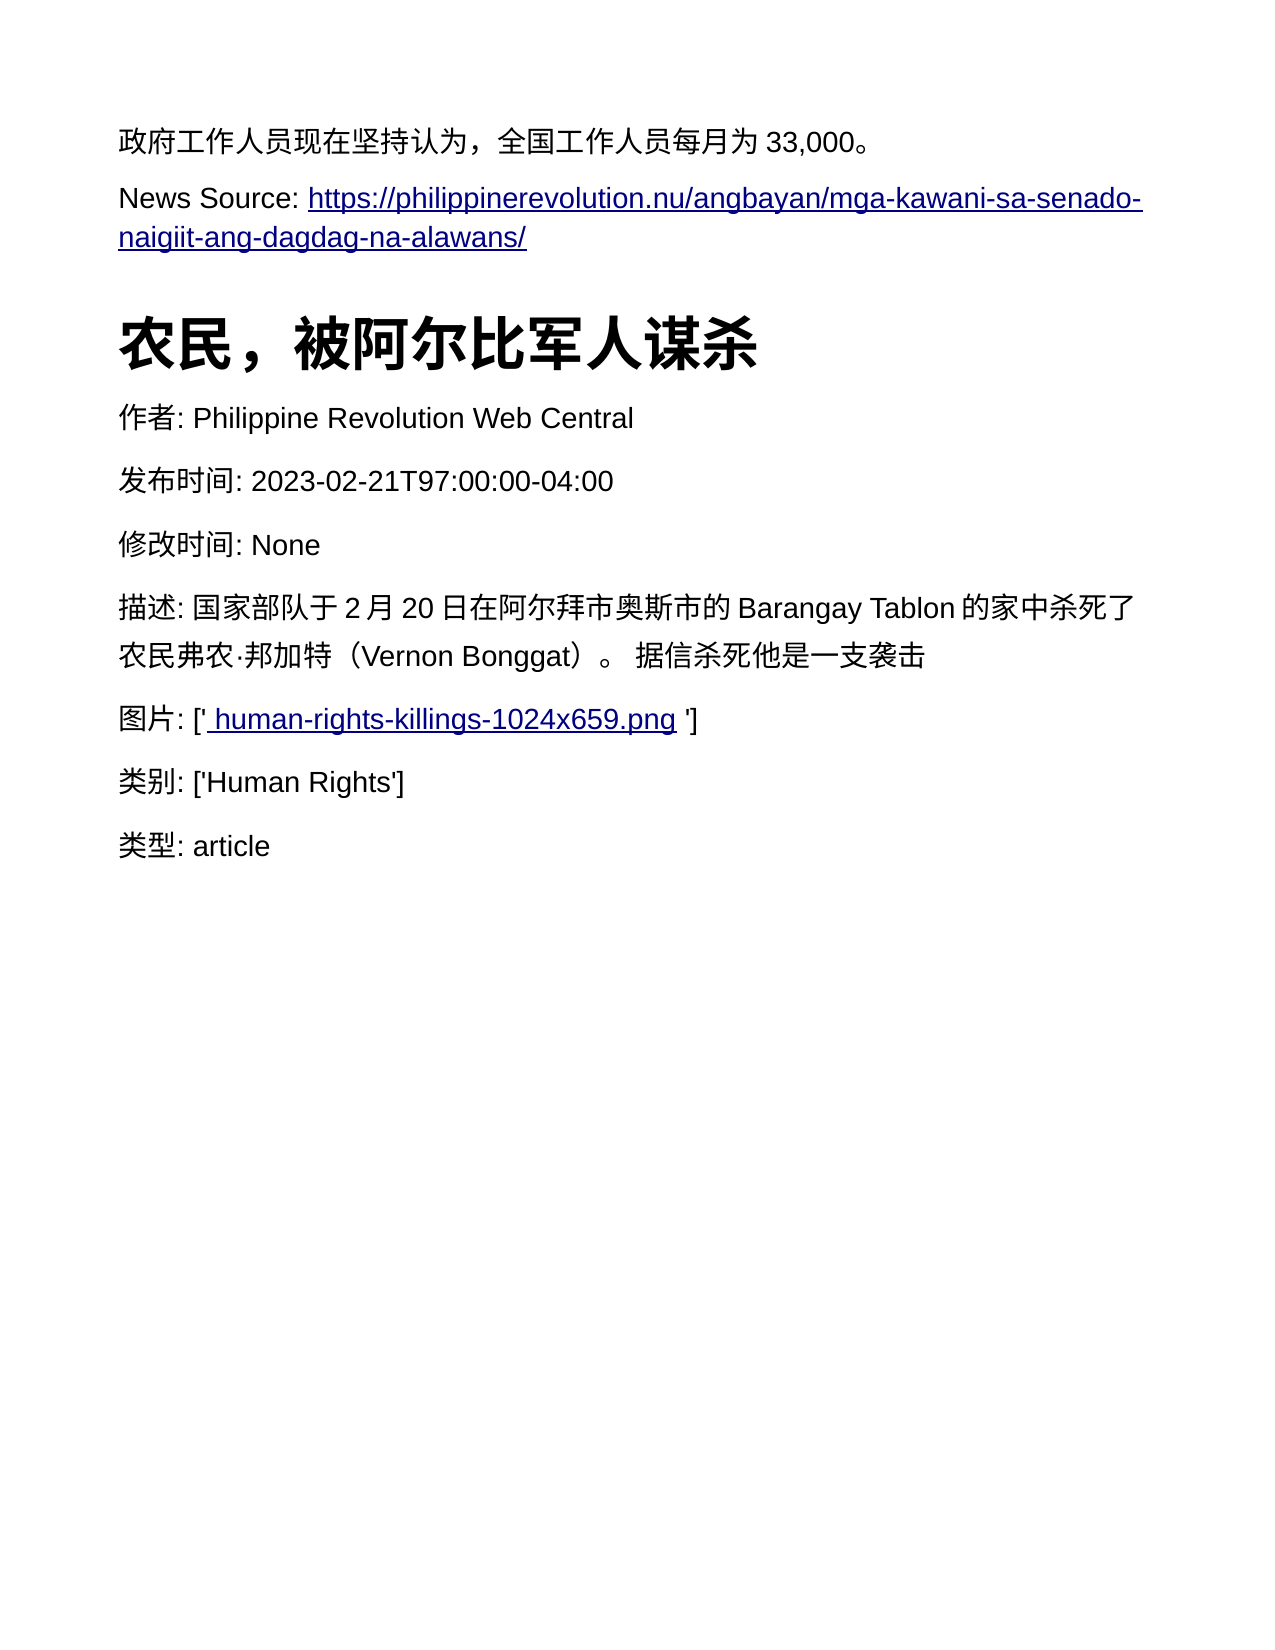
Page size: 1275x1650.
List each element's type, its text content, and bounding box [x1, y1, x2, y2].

text 描述: 国家部队于2月20日在阿尔拜市奥斯市的Barangay Tablon的家中杀死了农民弗农·邦加特（Vernon Bonggat）。 据信杀死他是一支袭击 [118, 584, 1157, 675]
text 图片: [' human-rights-killings-1024x659.png '] [118, 696, 1157, 738]
text 发布时间: 2023-02-21T97:00:00-04:00 [118, 458, 1157, 500]
text News Source: https://philippinerevolution.nu/angbayan/mga-kawani-sa-senado-naigiit-ang-dagdag-na-alawans/ [118, 181, 1157, 253]
text 作者: Philippine Revolution Web Central [118, 395, 1157, 437]
text 修改时间: None [118, 521, 1157, 563]
text 类型: article [118, 822, 1157, 864]
text 政府工作人员现在坚持认为，全国工作人员每月为33,000。 [118, 118, 1157, 160]
subtitle 农民，被阿尔比军人谋杀 [118, 298, 1157, 382]
text 类别: ['Human Rights'] [118, 759, 1157, 801]
